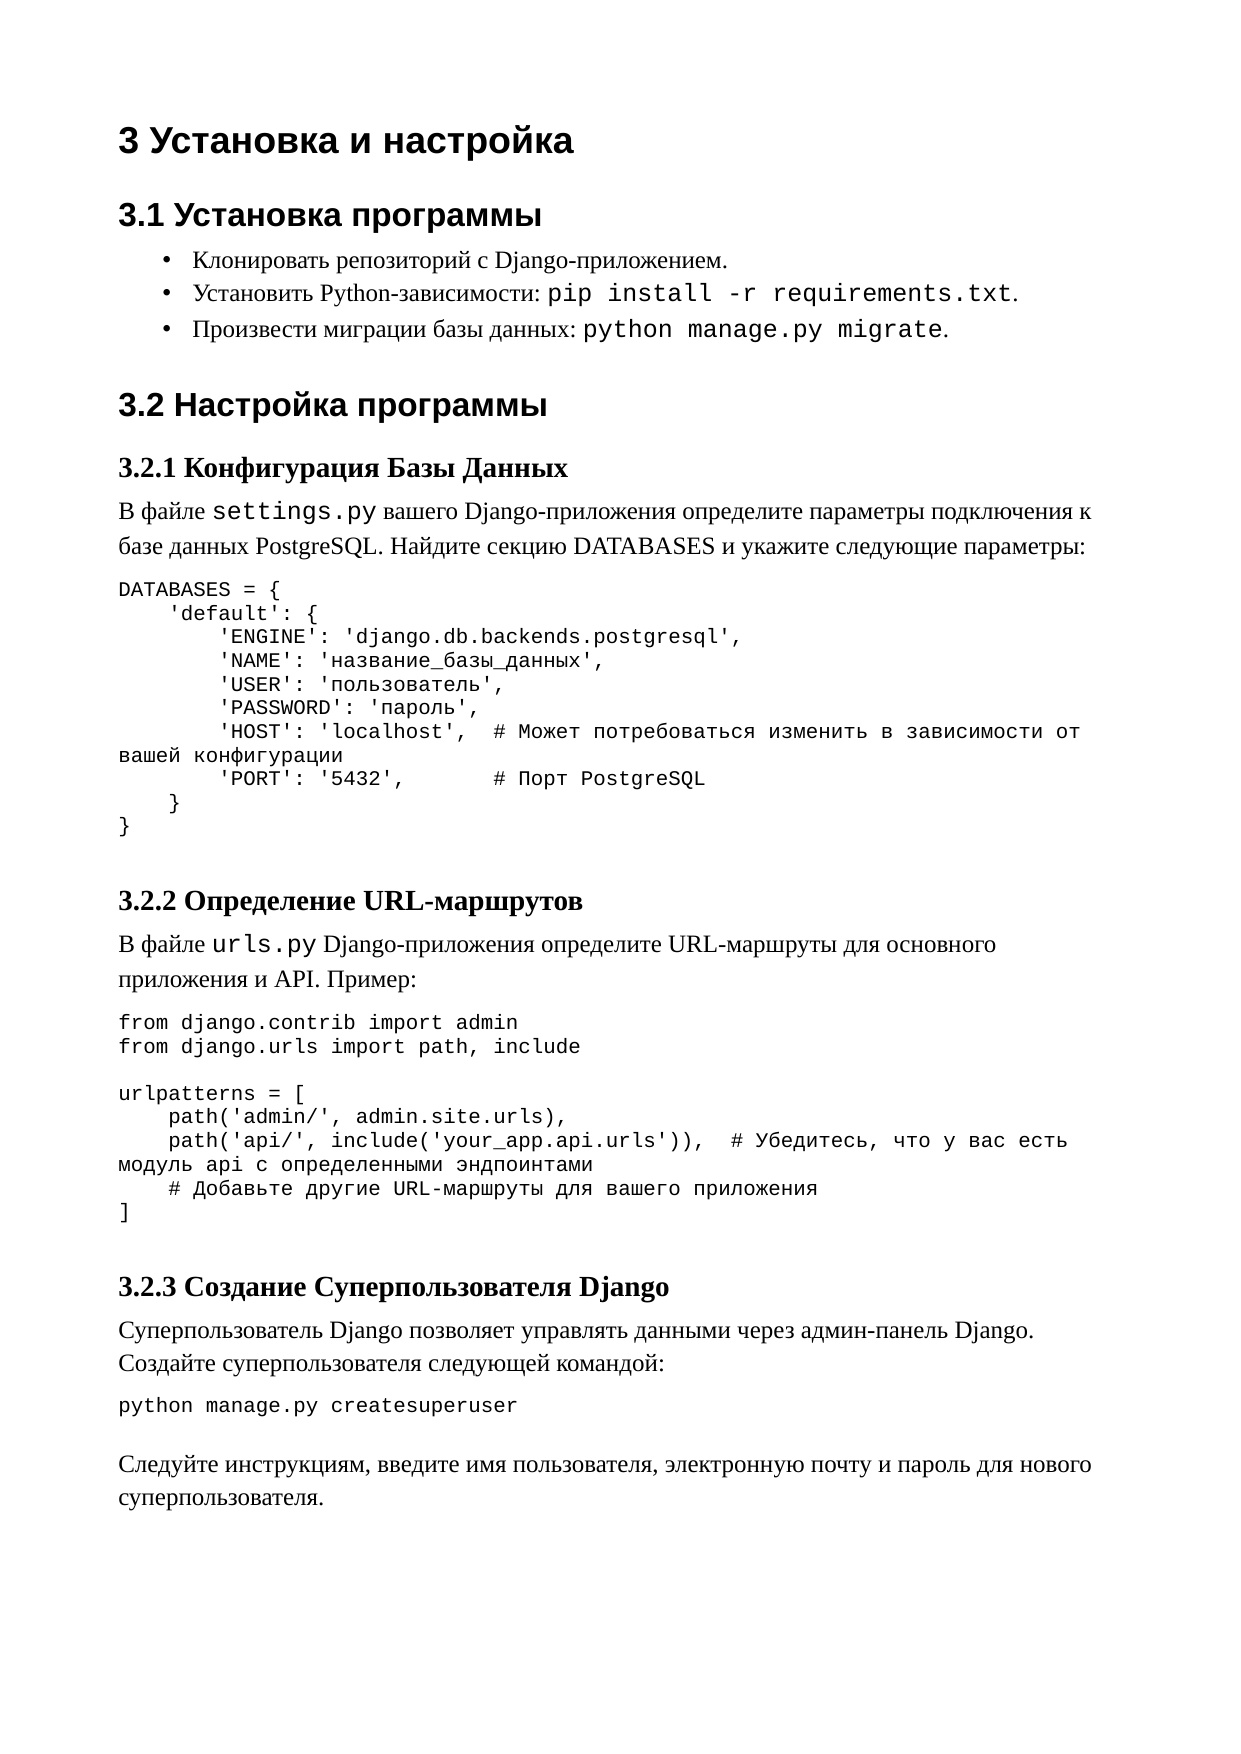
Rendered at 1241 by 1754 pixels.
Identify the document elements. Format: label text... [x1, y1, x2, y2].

text В файле urls.py Django-приложения определите URL-маршруты для основного приложения и API. Пример: [118, 929, 1122, 993]
subtitle 3.1 Установка программы [118, 194, 1122, 233]
text path('api/', include('your_app.api.urls')), # Убедитесь, что у вас есть модуль api с определенными эндпоинтами [118, 1130, 1122, 1177]
list Установить Python-зависимости: pip install -r requirements.txt. [162, 278, 1122, 309]
text 'USER': 'пользователь', [118, 674, 1122, 697]
text Суперпользователь Django позволяет управлять данными через админ-панель Django. Создайте суперпользователя следующей командой: [118, 1315, 1122, 1377]
text 'default': { [118, 603, 1122, 626]
text path('admin/', admin.site.urls), [118, 1107, 1122, 1130]
text # Добавьте другие URL-маршруты для вашего приложения [118, 1177, 1122, 1201]
subtitle 3.2.1 Конфигурация Базы Данных [118, 450, 1122, 484]
subtitle 3 Установка и настройка [118, 118, 1122, 161]
text В файле settings.py вашего Django-приложения определите параметры подключения к базе данных PostgreSQL. Найдите секцию DATABASES и укажите следующие параметры: [118, 496, 1122, 560]
subtitle 3.2.3 Создание Суперпользователя Django [118, 1269, 1122, 1302]
text python manage.py createsuperuser [118, 1396, 1122, 1419]
text DATABASES = { [118, 579, 1122, 603]
text 'NAME': 'название_базы_данных', [118, 650, 1122, 674]
text Следуйте инструкциям, введите имя пользователя, электронную почту и пароль для нового суперпользователя. [118, 1449, 1122, 1510]
text from django.contrib import admin [118, 1012, 1122, 1036]
subtitle 3.2.2 Определение URL-маршрутов [118, 883, 1122, 917]
text 'PORT': '5432', # Порт PostgreSQL [118, 768, 1122, 792]
text 'ENGINE': 'django.db.backends.postgresql', [118, 626, 1122, 650]
text from django.urls import path, include [118, 1036, 1122, 1059]
text 'HOST': 'localhost', # Может потребоваться изменить в зависимости от вашей конфигурации [118, 721, 1122, 768]
text urlpatterns = [ [118, 1083, 1122, 1107]
subtitle 3.2 Настройка программы [118, 385, 1122, 423]
text } [118, 816, 1122, 839]
text } [118, 792, 1122, 816]
text ] [118, 1201, 1122, 1225]
text 'PASSWORD': 'пароль', [118, 697, 1122, 721]
list Клонировать репозиторий с Django-приложением. [162, 246, 1122, 274]
list Произвести миграции базы данных: python manage.py migrate. [162, 314, 1122, 345]
